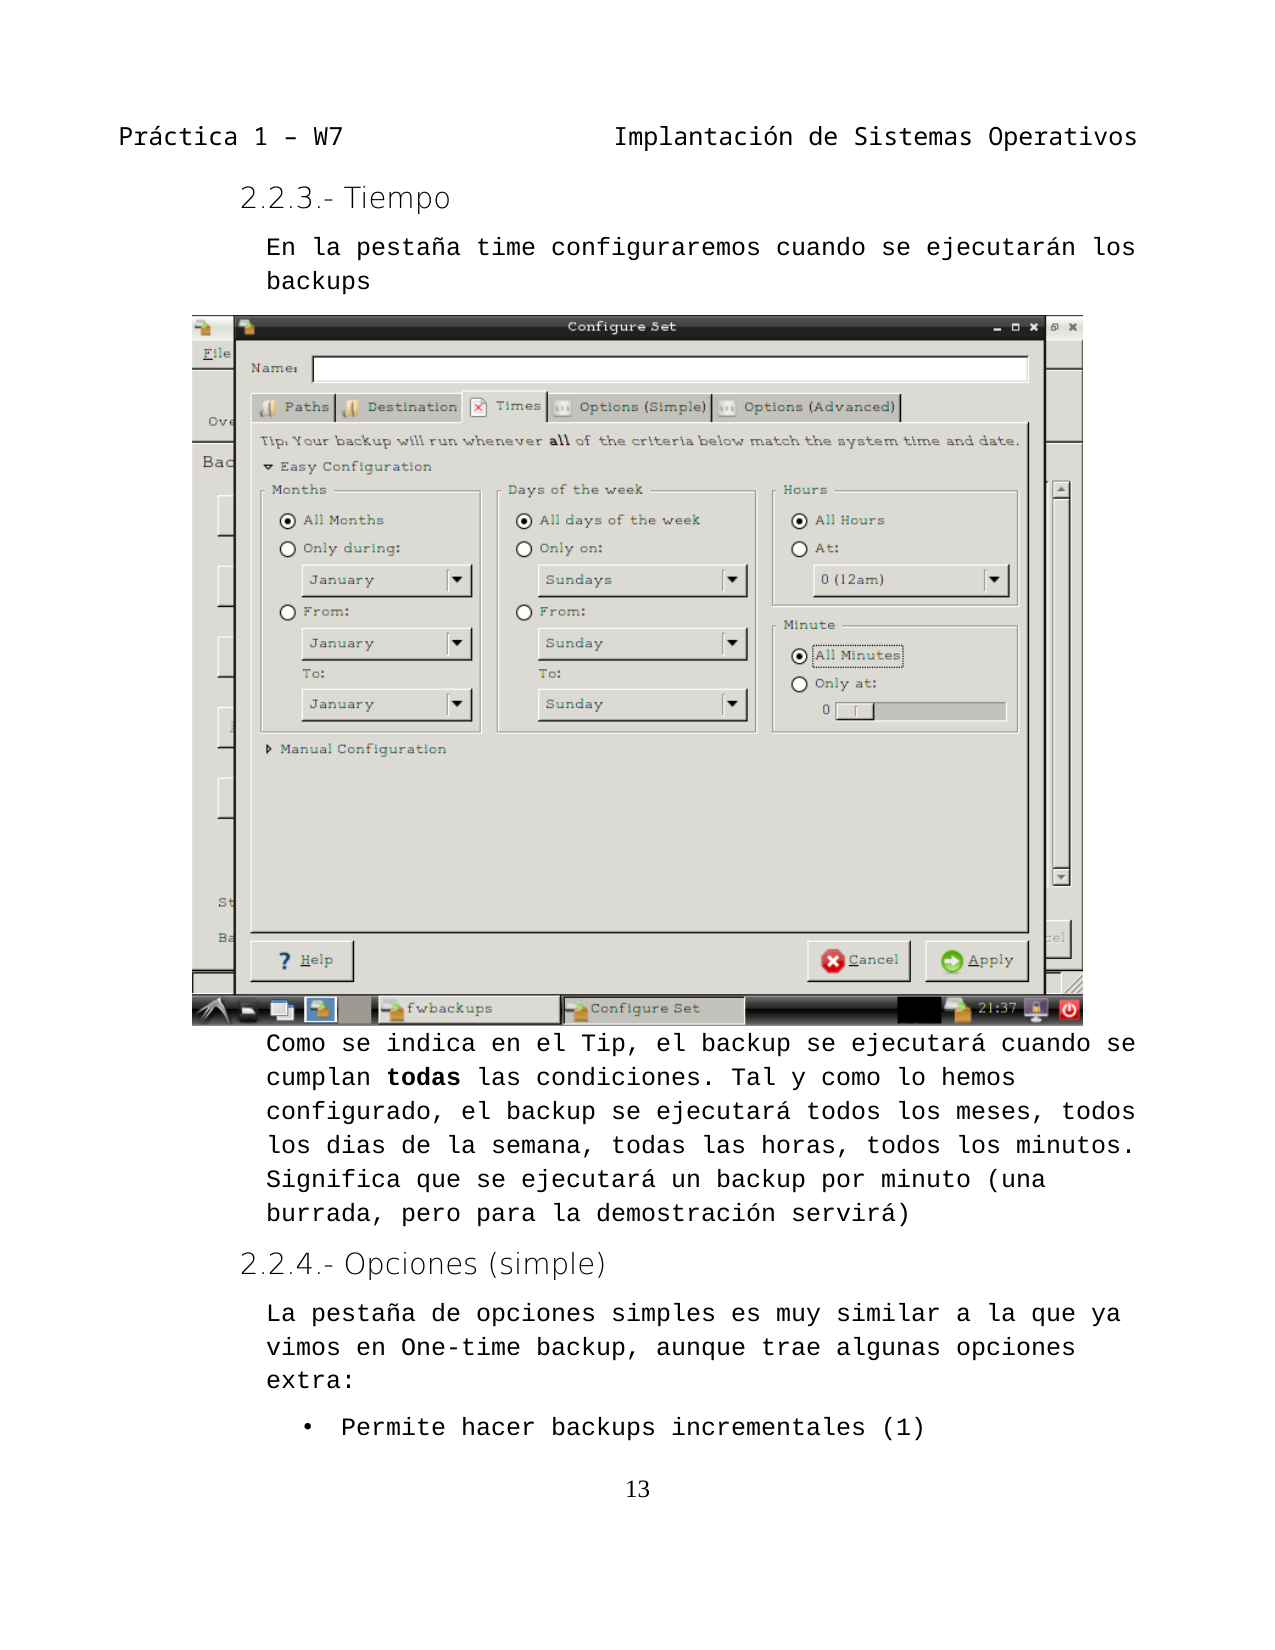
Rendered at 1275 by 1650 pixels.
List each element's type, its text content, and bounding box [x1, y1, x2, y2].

text En la pestaña time configuraremos cuando se ejecutarán los backups [266, 235, 1157, 297]
list Permite hacer backups incrementales (1) [303, 1414, 1157, 1443]
text Como se indica en el Tip, el backup se ejecutará cuando se cumplan todas las condiciones. Tal y como lo hemos configurado, el backup se ejecutará todos los meses, todos los dias de la semana, todas las horas, todos los minutos. Significa que se ejecutará un backup por minuto (una burrada, pero para la demostración servirá) [266, 315, 1157, 1229]
list Tiempo [231, 182, 1157, 216]
text La pestaña de opciones simples es muy similar a la que ya vimos en One-time backup, aunque trae algunas opciones extra: [266, 1300, 1157, 1396]
list Opciones (simple) [231, 1247, 1157, 1281]
picture [192, 315, 1083, 1026]
